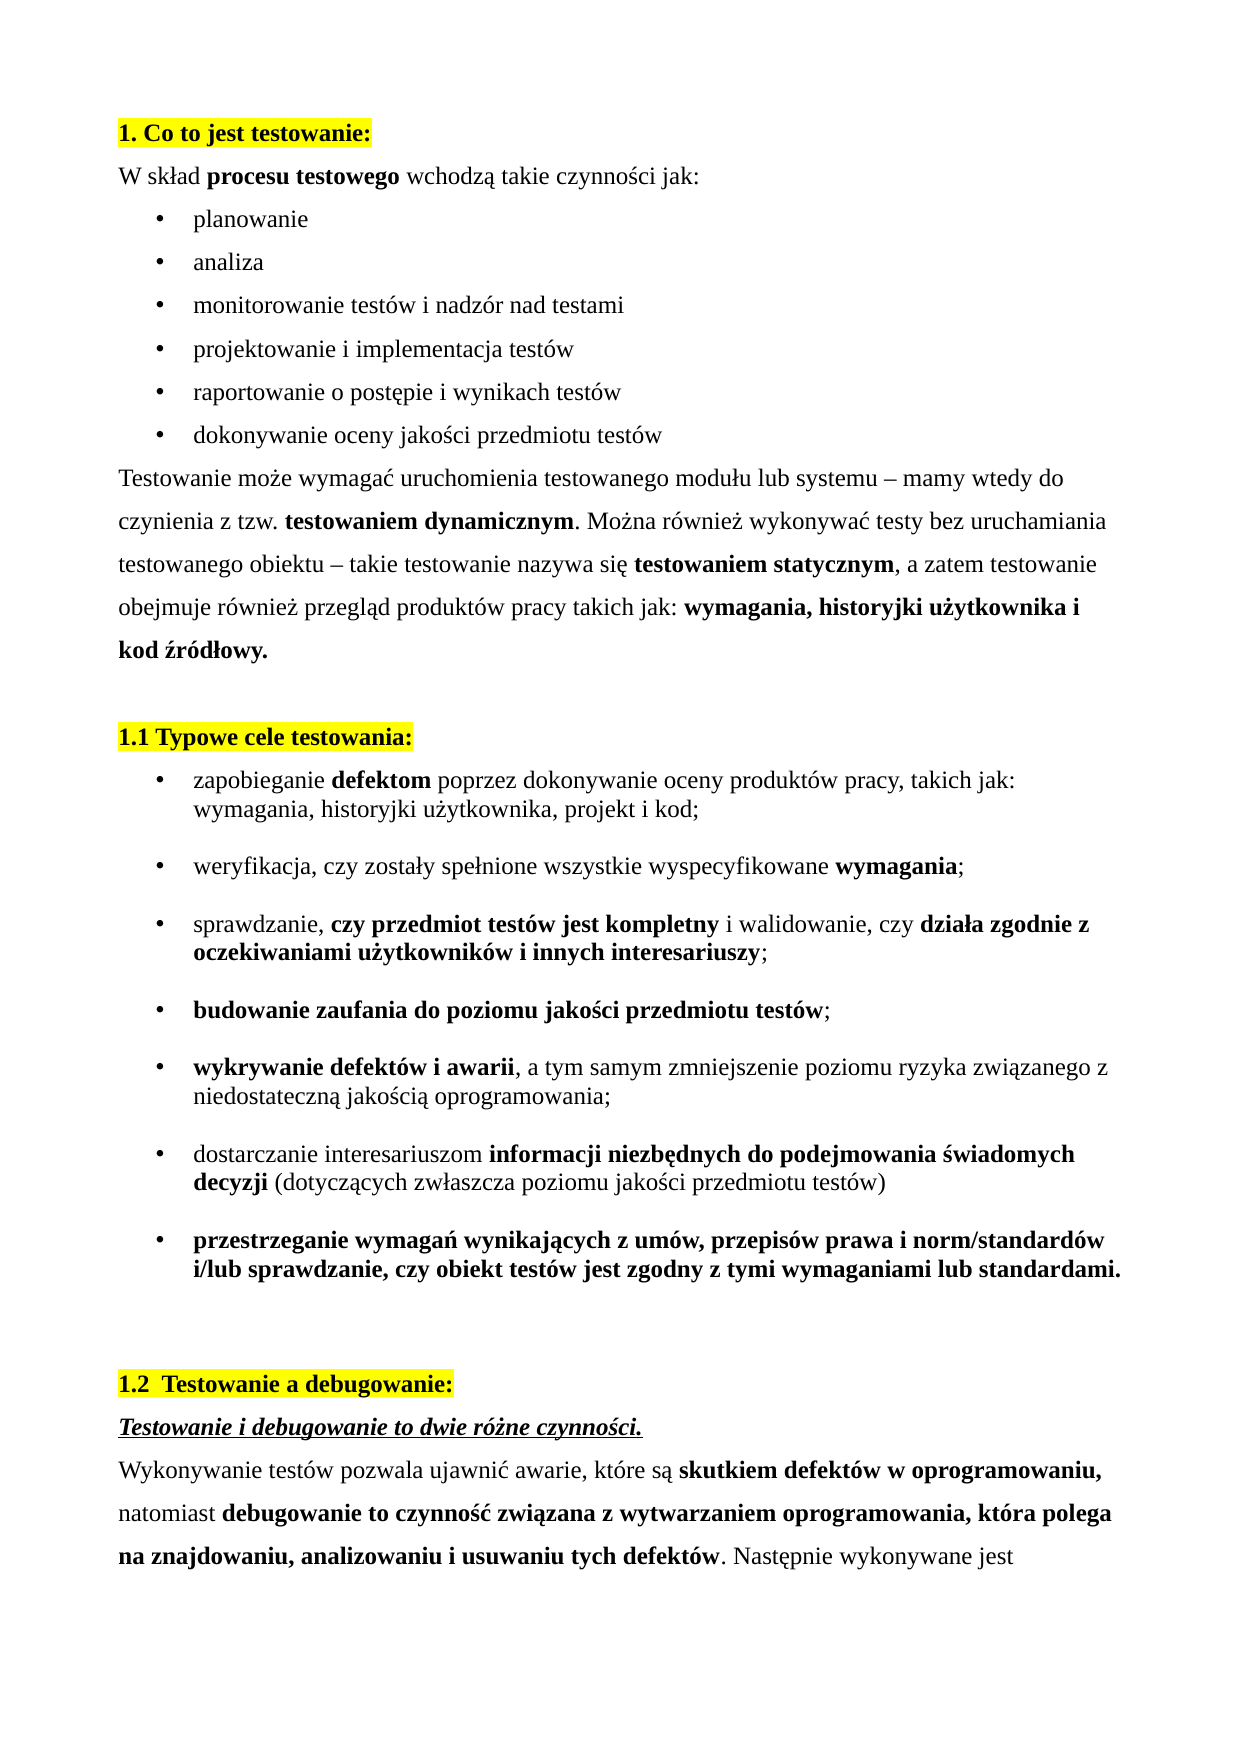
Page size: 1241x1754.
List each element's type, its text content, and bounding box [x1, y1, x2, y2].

list analiza [156, 247, 1122, 276]
list monitorowanie testów i nadzór nad testami [156, 291, 1122, 319]
text 1.2 Testowanie a debugowanie: [118, 1369, 1122, 1397]
text Testowanie może wymagać uruchomienia testowanego modułu lub systemu – mamy wtedy do czynienia z tzw. testowaniem dynamicznym. Można również wykonywać testy bez uruchamiania testowanego obiektu – takie testowanie nazywa się testowaniem statycznym, a zatem testowanie obejmuje również przegląd produktów pracy takich jak: wymagania, historyjki użytkownika i kod źródłowy. [118, 463, 1122, 664]
list dokonywanie oceny jakości przedmiotu testów [156, 420, 1122, 449]
text Testowanie i debugowanie to dwie różne czynności. [118, 1412, 1122, 1441]
list projektowanie i implementacja testów [156, 334, 1122, 362]
list przestrzeganie wymagań wynikających z umów, przepisów prawa i norm/standardów i/lub sprawdzanie, czy obiekt testów jest zgodny z tymi wymaganiami lub standardami. [156, 1225, 1122, 1282]
text W skład procesu testowego wchodzą takie czynności jak: [118, 161, 1122, 190]
list dostarczanie interesariuszom informacji niezbędnych do podejmowania świadomych decyzji (dotyczących zwłaszcza poziomu jakości przedmiotu testów) [156, 1139, 1122, 1196]
text 1. Co to jest testowanie: [118, 118, 1122, 147]
list wykrywanie defektów i awarii, a tym samym zmniejszenie poziomu ryzyka związanego z niedostateczną jakością oprogramowania; [156, 1052, 1122, 1110]
list planowanie [156, 204, 1122, 233]
list weryfikacja, czy zostały spełnione wszystkie wyspecyfikowane wymagania; [156, 851, 1122, 880]
list sprawdzanie, czy przedmiot testów jest kompletny i walidowanie, czy działa zgodnie z oczekiwaniami użytkowników i innych interesariuszy; [156, 909, 1122, 966]
list zapobieganie defektom poprzez dokonywanie oceny produktów pracy, takich jak: wymagania, historyjki użytkownika, projekt i kod; [156, 765, 1122, 822]
text 1.1 Typowe cele testowania: [118, 722, 1122, 751]
list raportowanie o postępie i wynikach testów [156, 377, 1122, 406]
text Wykonywanie testów pozwala ujawnić awarie, które są skutkiem defektów w oprogramowaniu, natomiast debugowanie to czynność związana z wytwarzaniem oprogramowania, która polega na znajdowaniu, analizowaniu i usuwaniu tych defektów. Następnie wykonywane jest [118, 1455, 1122, 1570]
list budowanie zaufania do poziomu jakości przedmiotu testów; [156, 995, 1122, 1024]
